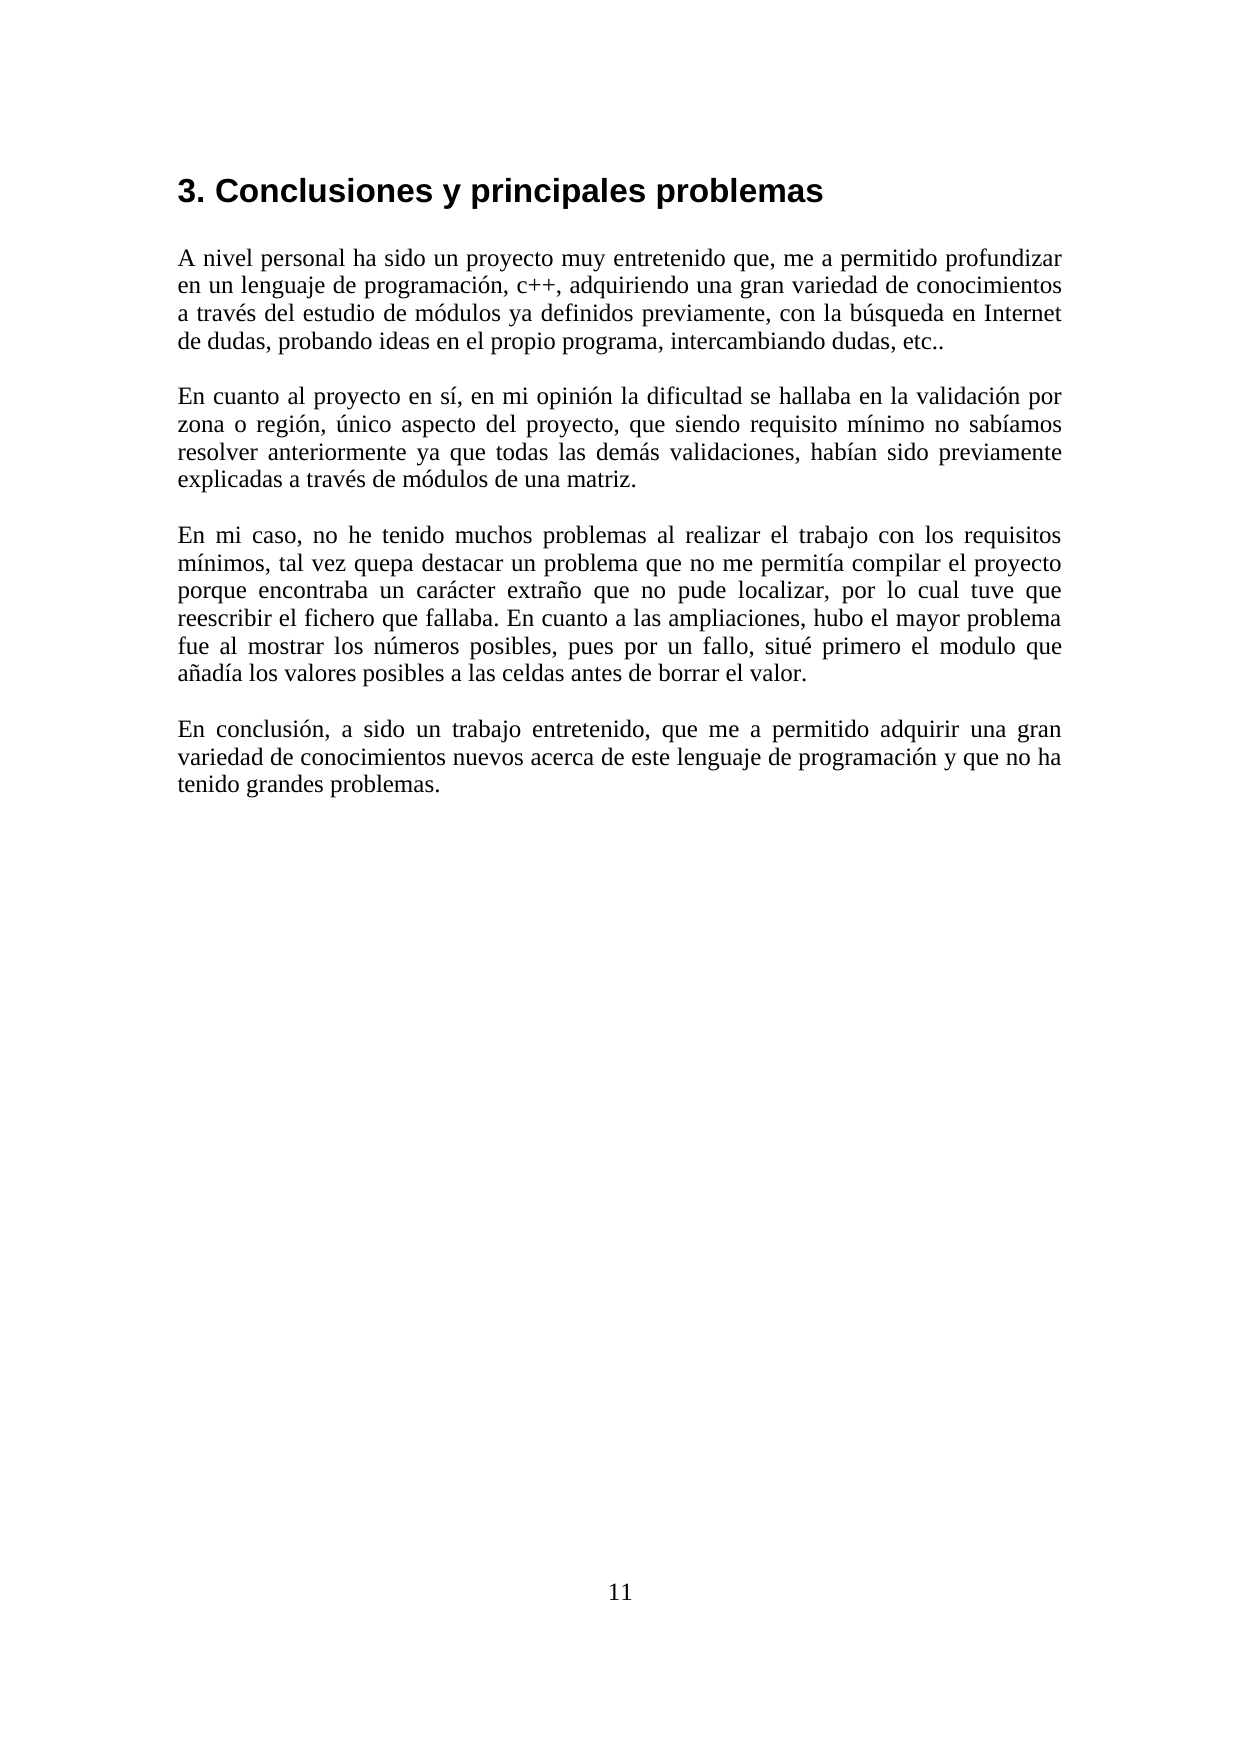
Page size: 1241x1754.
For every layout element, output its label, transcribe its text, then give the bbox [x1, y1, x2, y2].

text En mi caso, no he tenido muchos problemas al realizar el trabajo con los requisitos mínimos, tal vez quepa destacar un problema que no me permitía compilar el proyecto porque encontraba un carácter extraño que no pude localizar, por lo cual tuve que reescribir el fichero que fallaba. En cuanto a las ampliaciones, hubo el mayor problema fue al mostrar los números posibles, pues por un fallo, situé primero el modulo que añadía los valores posibles a las celdas antes de borrar el valor. [177, 521, 1063, 687]
subtitle Conclusiones y principales problemas [177, 173, 1063, 210]
text En conclusión, a sido un trabajo entretenido, que me a permitido adquirir una gran variedad de conocimientos nuevos acerca de este lenguaje de programación y que no ha tenido grandes problemas. [177, 715, 1063, 798]
text En cuanto al proyecto en sí, en mi opinión la dificultad se hallaba en la validación por zona o región, único aspecto del proyecto, que siendo requisito mínimo no sabíamos resolver anteriormente ya que todas las demás validaciones, habían sido previamente explicadas a través de módulos de una matriz. [177, 382, 1063, 493]
text A nivel personal ha sido un proyecto muy entretenido que, me a permitido profundizar en un lenguaje de programación, c++, adquiriendo una gran variedad de conocimientos a través del estudio de módulos ya definidos previamente, con la búsqueda en Internet de dudas, probando ideas en el propio programa, intercambiando dudas, etc.. [177, 244, 1063, 355]
